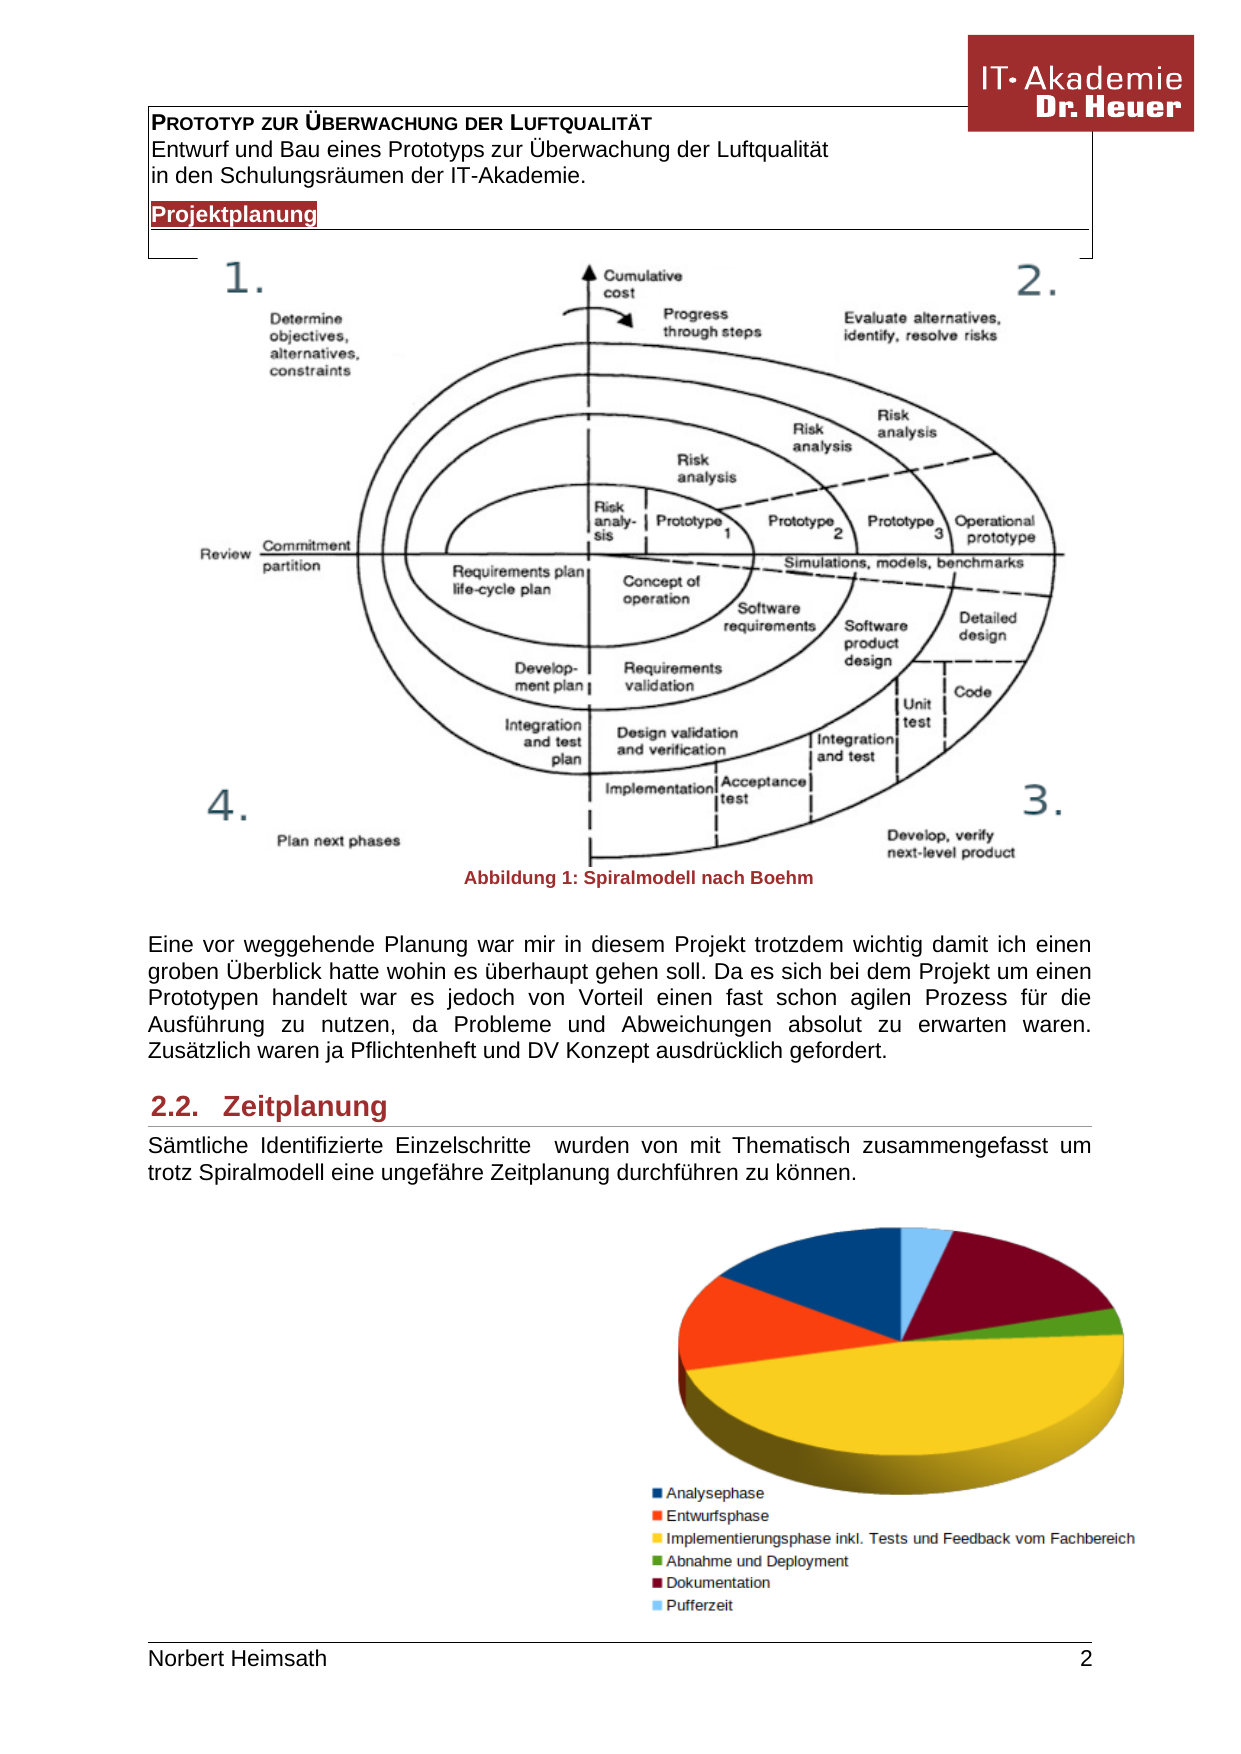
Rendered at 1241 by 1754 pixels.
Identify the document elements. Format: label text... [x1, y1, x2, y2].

text Sämtliche Identifizierte Einzelschritte wurden von mit Thematisch zusammengefasst um trotz Spiralmodell eine ungefähre Zeitplanung durchführen zu können. [148, 1132, 1092, 1185]
subtitle Zeitplanung [148, 1086, 1092, 1126]
picture [197, 258, 1080, 867]
text Eine vor weggehende Planung war mir in diesem Projekt trotzdem wichtig damit ich einen groben Überblick hatte wohin es überhaupt gehen soll. Da es sich bei dem Projekt um einen Prototypen handelt war es jedoch von Vorteil einen fast schon agilen Prozess für die Ausführung zu nutzen, da Probleme und Abweichungen absolut zu erwarten waren. Zusätzlich waren ja Pflichtenheft und DV Konzept ausdrücklich gefordert. [148, 931, 1092, 1063]
text Abbildung 1: Spiralmodell nach Boehm [198, 867, 1079, 888]
picture [639, 1212, 1148, 1619]
